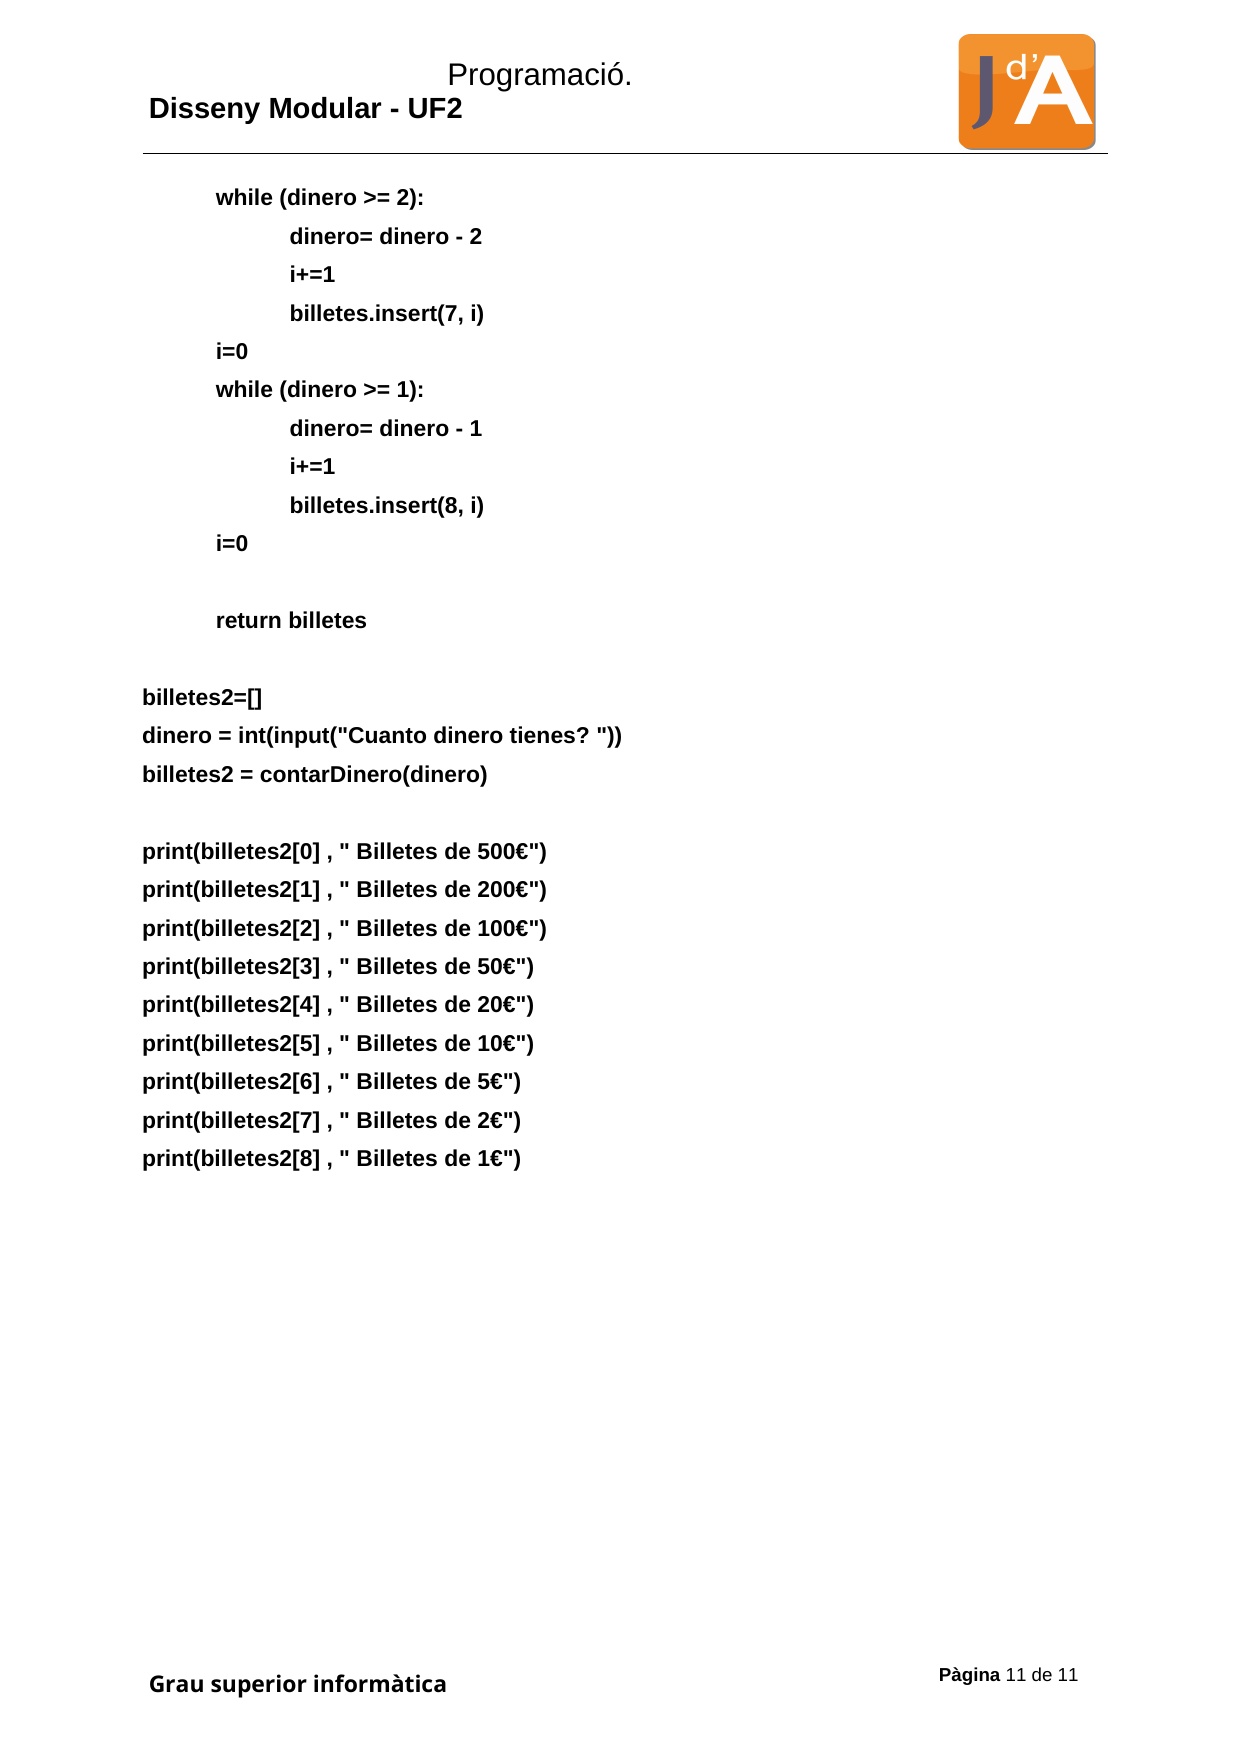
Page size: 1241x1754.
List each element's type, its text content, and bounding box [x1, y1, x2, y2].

text billetes2=[] [142, 685, 1107, 710]
text billetes.insert(7, i) [142, 300, 1107, 326]
text i=0 [142, 531, 1107, 557]
picture [958, 34, 1096, 150]
text dinero= dinero - 1 [142, 416, 1107, 441]
text while (dinero >= 2): [142, 185, 1107, 211]
text i=0 [142, 339, 1107, 364]
text print(billetes2[4] , " Billetes de 20€") [142, 992, 1107, 1018]
text billetes2 = contarDinero(dinero) [142, 762, 1107, 787]
text dinero = int(input("Cuanto dinero tienes? ")) [142, 723, 1107, 749]
text i+=1 [142, 262, 1107, 287]
text while (dinero >= 1): [142, 377, 1107, 403]
text print(billetes2[1] , " Billetes de 200€") [142, 877, 1107, 902]
text print(billetes2[6] , " Billetes de 5€") [142, 1069, 1107, 1095]
text i+=1 [142, 454, 1107, 480]
text billetes.insert(8, i) [142, 492, 1107, 518]
text print(billetes2[3] , " Billetes de 50€") [142, 954, 1107, 979]
text return billetes [142, 608, 1107, 633]
text print(billetes2[8] , " Billetes de 1€") [142, 1146, 1107, 1172]
text dinero= dinero - 2 [142, 223, 1107, 249]
text print(billetes2[0] , " Billetes de 500€") [142, 838, 1107, 864]
text print(billetes2[7] , " Billetes de 2€") [142, 1107, 1107, 1133]
text print(billetes2[2] , " Billetes de 100€") [142, 915, 1107, 941]
text print(billetes2[5] , " Billetes de 10€") [142, 1031, 1107, 1056]
